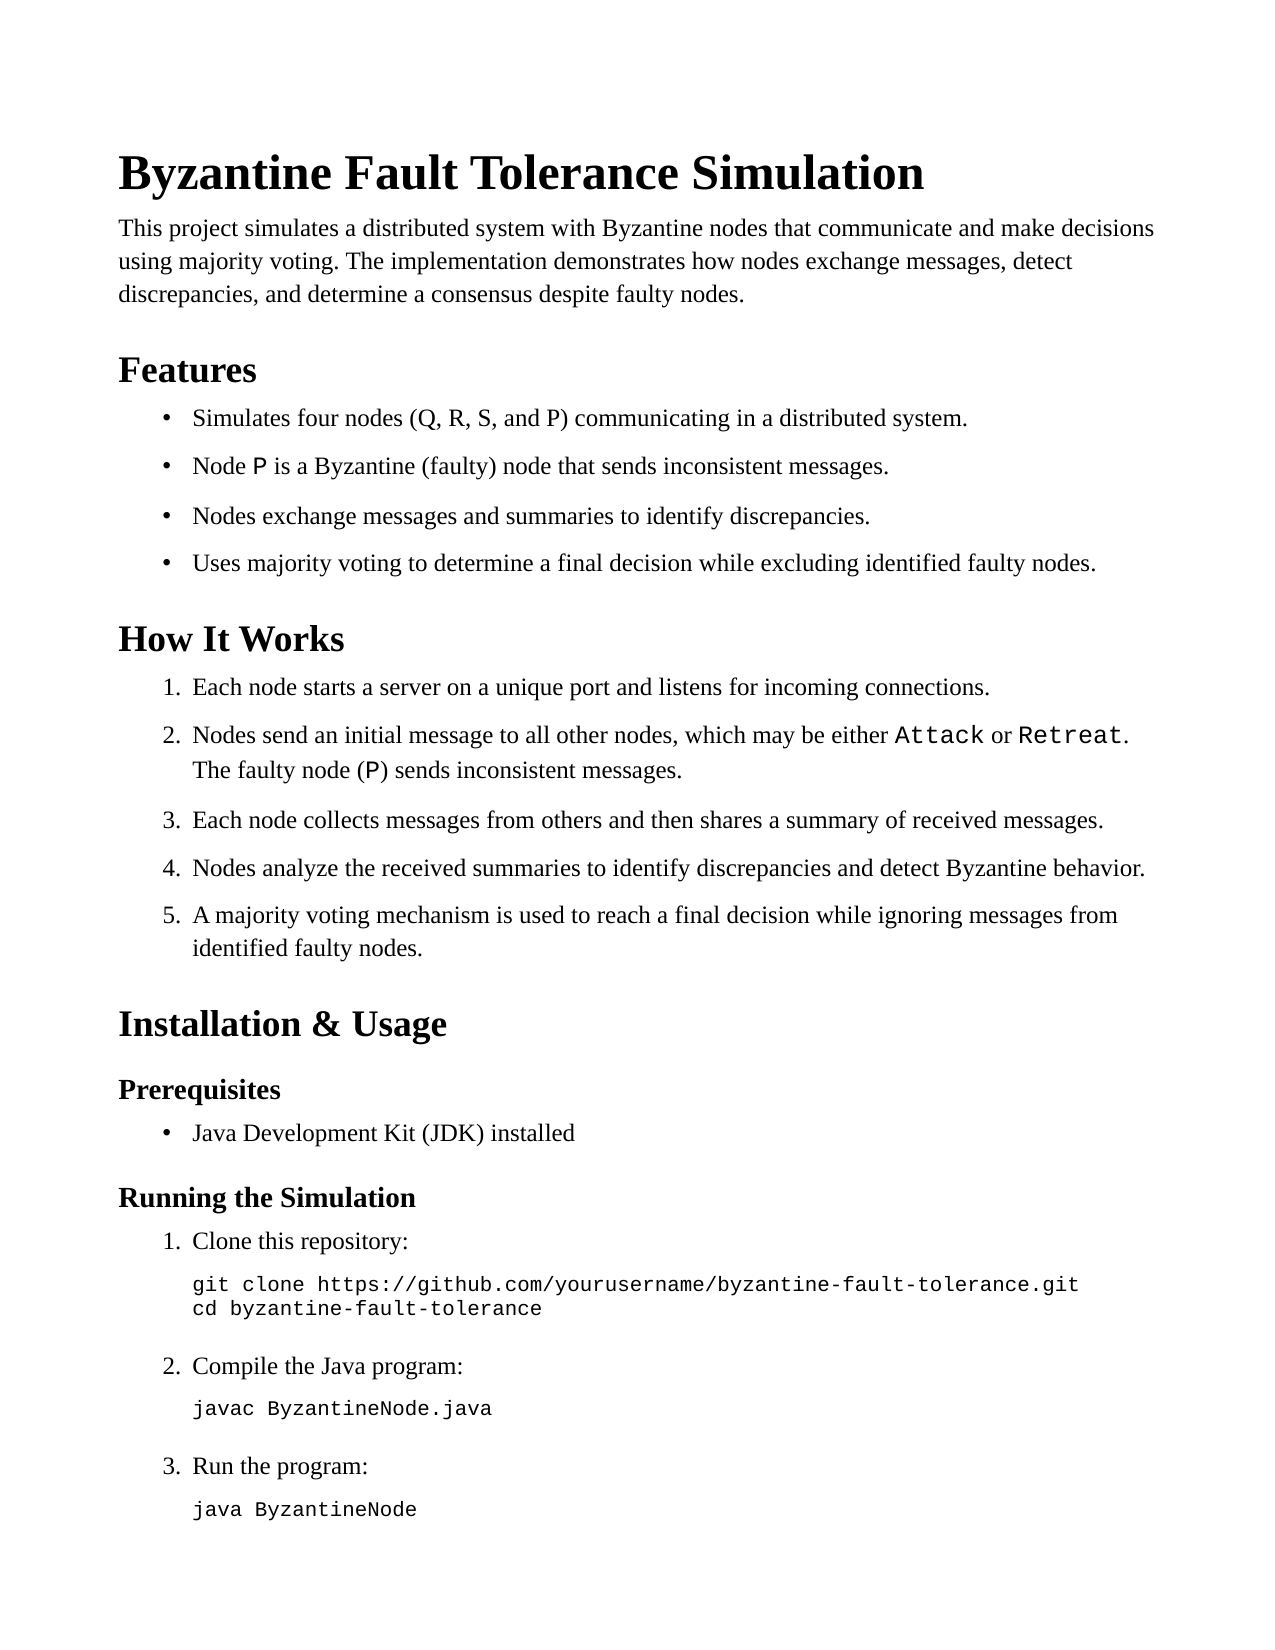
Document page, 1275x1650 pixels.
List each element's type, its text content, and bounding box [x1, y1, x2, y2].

list Compile the Java program: [162, 1351, 1157, 1379]
subtitle Installation & Usage [118, 1002, 1157, 1045]
list java ByzantineNode [162, 1499, 1157, 1523]
list Each node starts a server on a unique port and listens for incoming connections. [162, 672, 1157, 701]
list Node P is a Byzantine (faulty) node that sends inconsistent messages. [162, 451, 1157, 482]
list Simulates four nodes (Q, R, S, and P) communicating in a distributed system. [162, 403, 1157, 432]
subtitle Prerequisites [118, 1072, 1157, 1106]
list Each node collects messages from others and then shares a summary of received messages. [162, 805, 1157, 834]
list Clone this repository: [162, 1226, 1157, 1255]
text This project simulates a distributed system with Byzantine nodes that communicate and make decisions using majority voting. The implementation demonstrates how nodes exchange messages, detect discrepancies, and determine a consensus despite faulty nodes. [118, 213, 1157, 308]
list cd byzantine-fault-tolerance [162, 1298, 1157, 1321]
list Nodes analyze the received summaries to identify discrepancies and detect Byzantine behavior. [162, 853, 1157, 882]
list Uses majority voting to determine a final decision while excluding identified faulty nodes. [162, 548, 1157, 577]
list Nodes send an initial message to all other nodes, which may be either Attack or Retreat. The faulty node (P) sends inconsistent messages. [162, 720, 1157, 786]
list Java Development Kit (JDK) installed [162, 1118, 1157, 1147]
list Nodes exchange messages and summaries to identify discrepancies. [162, 501, 1157, 529]
subtitle Features [118, 348, 1157, 391]
list javac ByzantineNode.java [162, 1398, 1157, 1422]
subtitle Byzantine Fault Tolerance Simulation [118, 143, 1157, 201]
subtitle Running the Simulation [118, 1180, 1157, 1214]
subtitle How It Works [118, 617, 1157, 660]
list A majority voting mechanism is used to reach a final decision while ignoring messages from identified faulty nodes. [162, 900, 1157, 962]
list git clone https://github.com/yourusername/byzantine-fault-tolerance.git [162, 1274, 1157, 1298]
list Run the program: [162, 1451, 1157, 1480]
